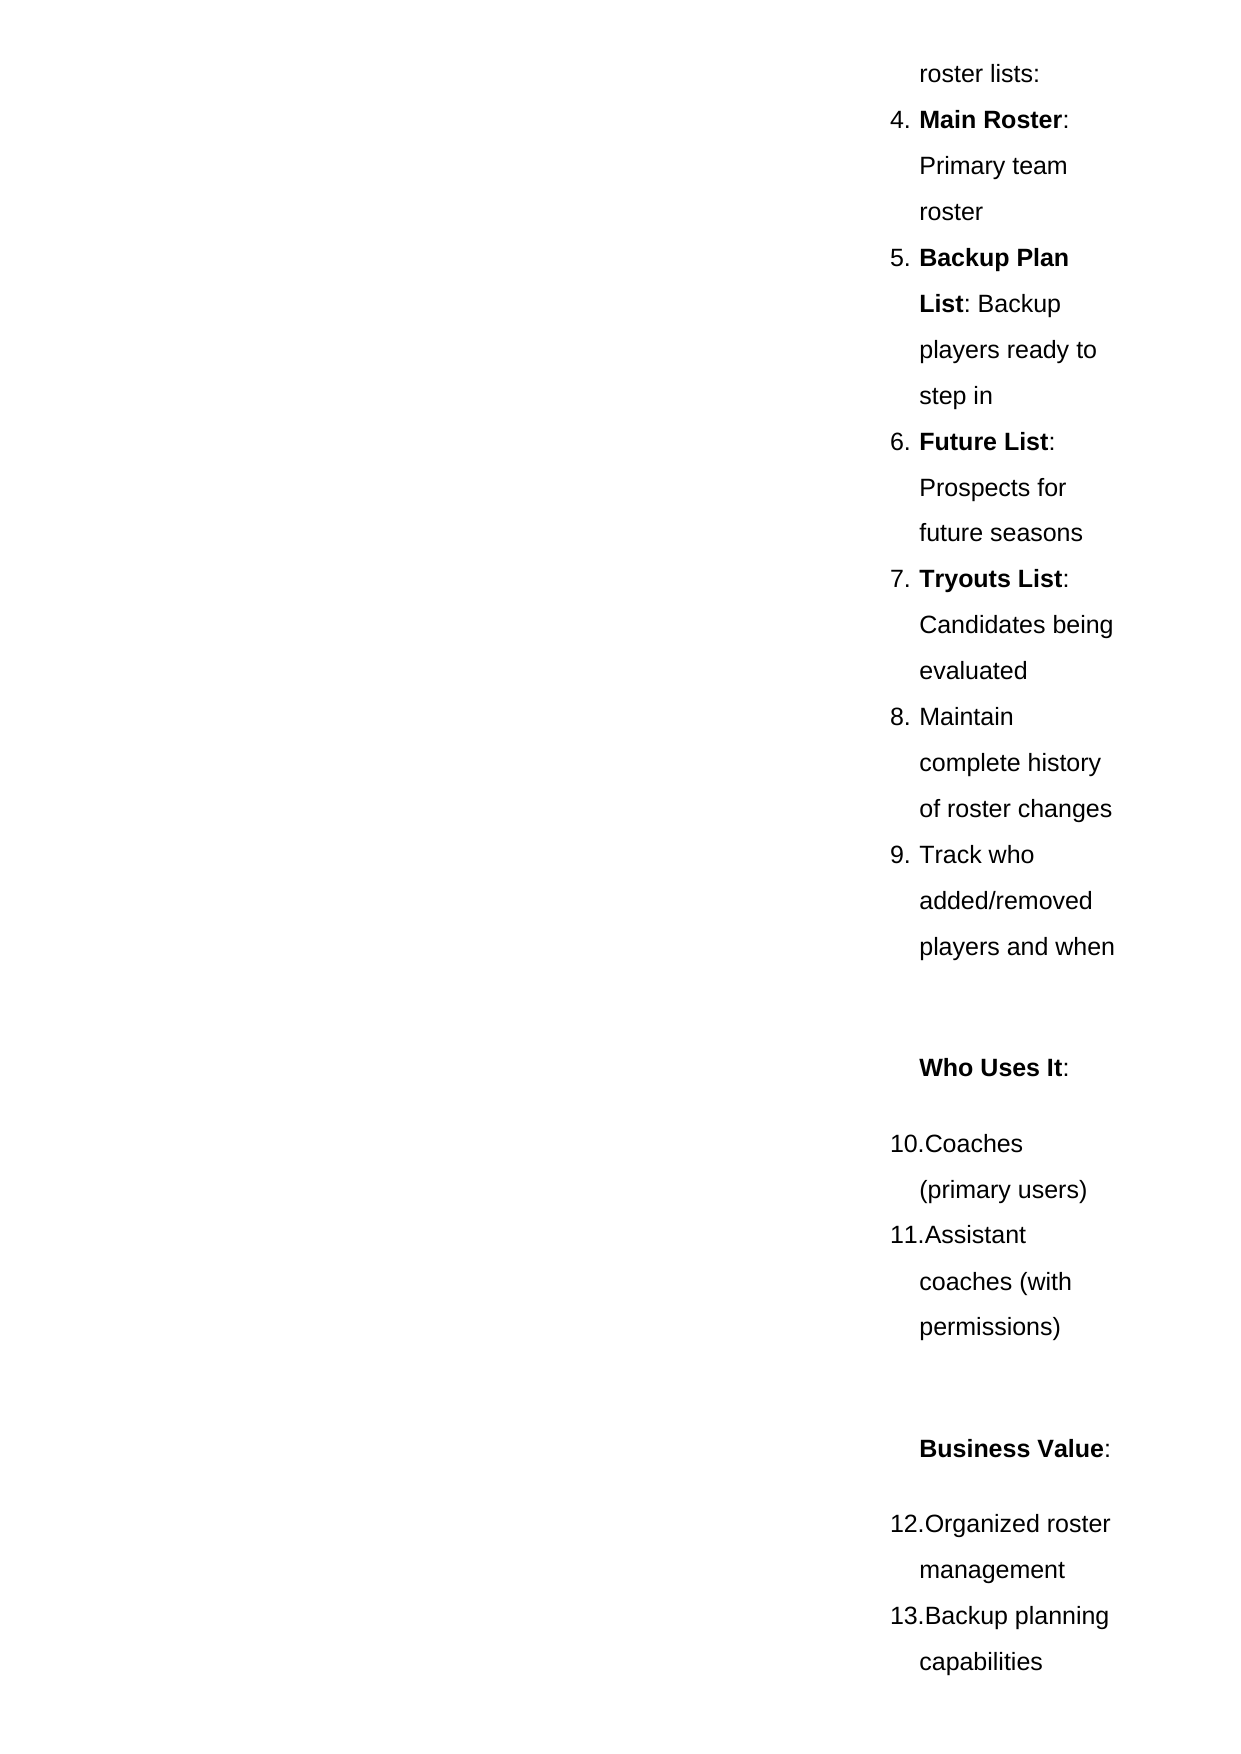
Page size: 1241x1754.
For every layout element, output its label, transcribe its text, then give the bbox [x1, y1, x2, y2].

list Future List: Prospects for future seasons [890, 427, 1119, 547]
list Backup planning capabilities [890, 1601, 1119, 1676]
list roster lists: [890, 59, 1119, 88]
list Who Uses It: [890, 1053, 1119, 1082]
list Track who added/removed players and when [890, 840, 1119, 961]
list Business Value: [890, 1434, 1119, 1462]
list Backup Plan List: Backup players ready to step in [890, 243, 1119, 409]
list Main Roster: Primary team roster [890, 105, 1119, 226]
list Coaches (primary users) [890, 1129, 1119, 1203]
list Maintain complete history of roster changes [890, 702, 1119, 823]
list Assistant coaches (with permissions) [890, 1221, 1119, 1341]
list Organized roster management [890, 1509, 1119, 1584]
list Tryouts List: Candidates being evaluated [890, 564, 1119, 685]
